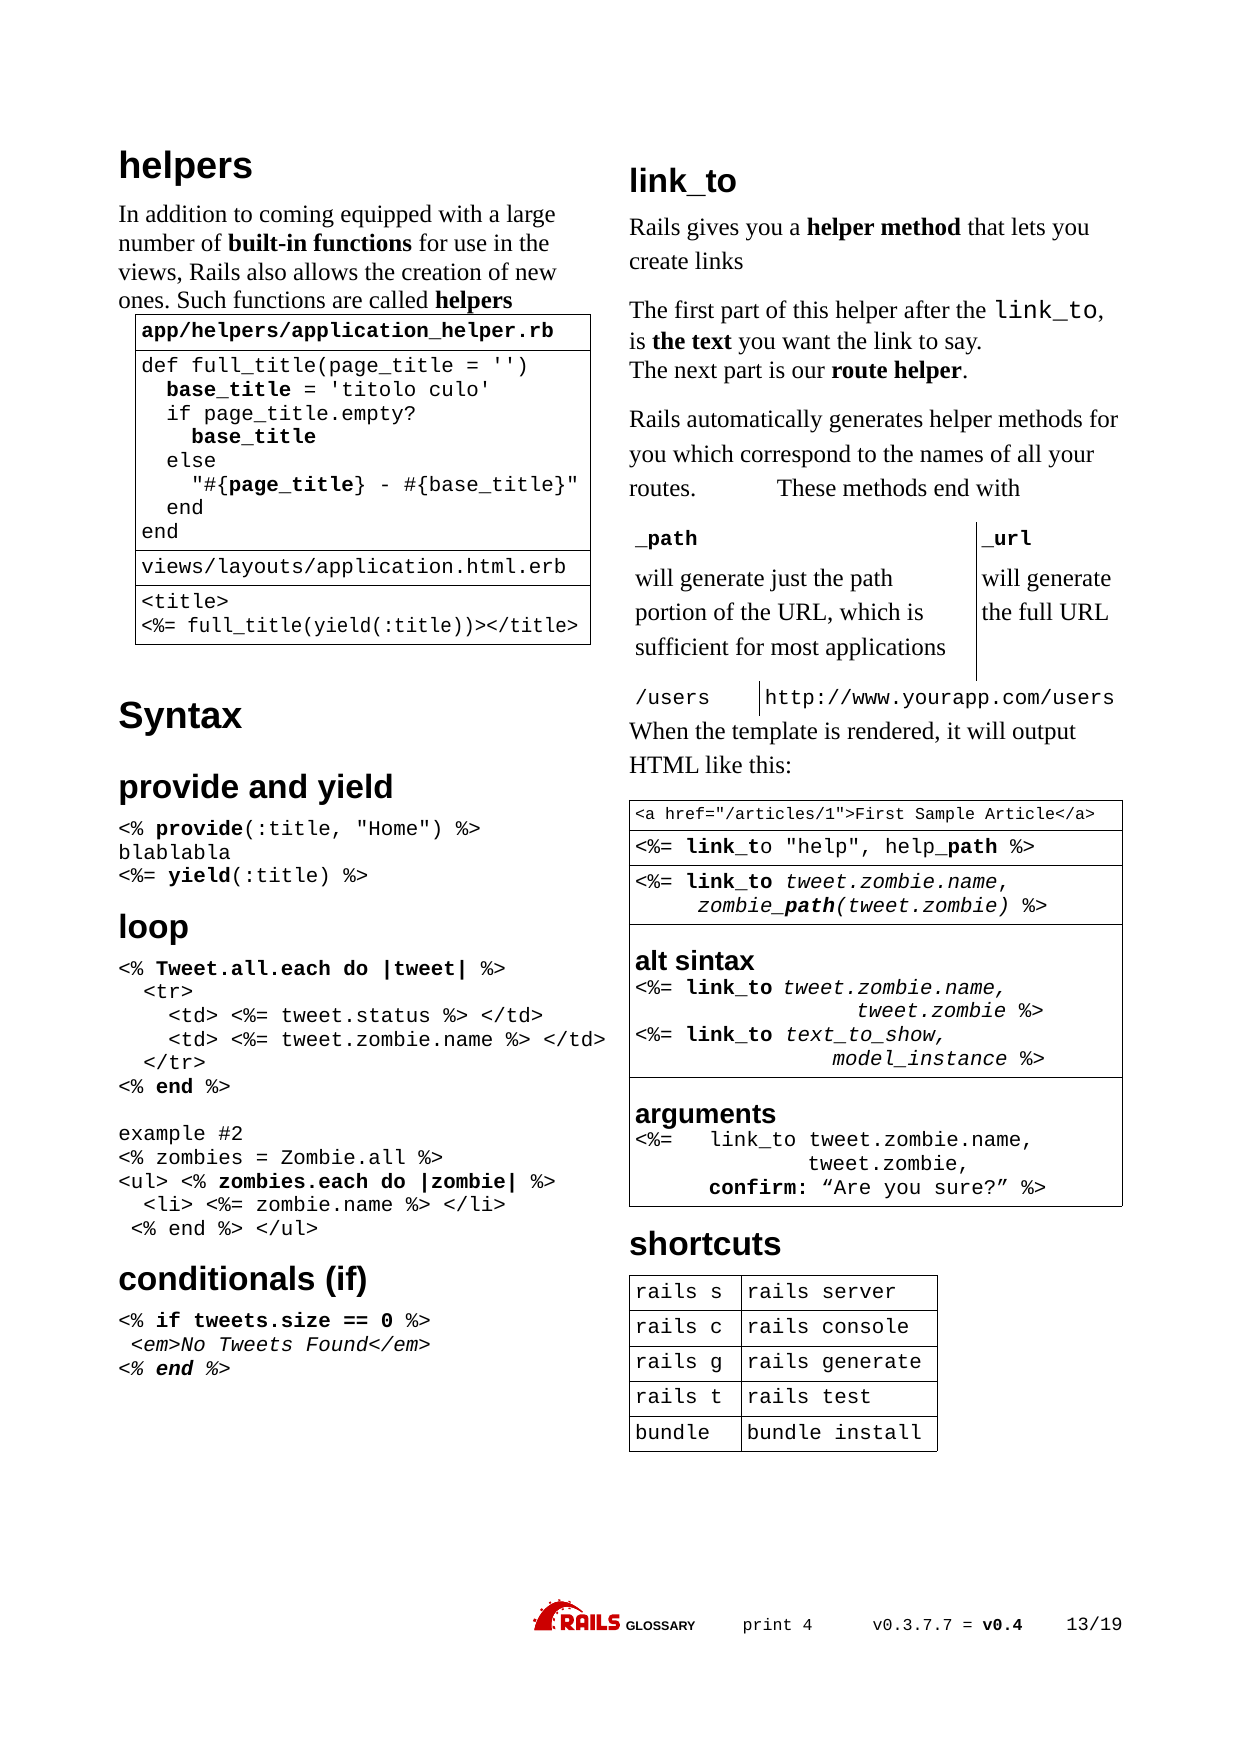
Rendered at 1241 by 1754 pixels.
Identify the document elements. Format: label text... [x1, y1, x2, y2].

table_cell views/layouts/application.html.erb [136, 551, 590, 585]
subtitle provide and yield [118, 767, 611, 806]
table_cell rails g [630, 1347, 741, 1381]
table_cell rails c [630, 1311, 741, 1346]
text When the template is rendered, it will output HTML like this: [629, 716, 1122, 779]
text Rails automatically generates helper methods for you which correspond to the names of all your routes. These methods end with [629, 404, 1122, 502]
table_cell <%= link_to "help", help_path %> [630, 831, 1122, 865]
table_cell will generate just the path portion of the URL, which is sufficient for most applications [629, 557, 976, 681]
table_cell alt sintax <%= link_to tweet.zombie.name, tweet.zombie %> <%= link_to text_to_show, model_instance %> [630, 925, 1122, 1077]
text </tr> [118, 1052, 611, 1076]
text <% if tweets.size == 0 %> [118, 1310, 611, 1334]
table_header app/helpers/application_helper.rb [136, 315, 590, 349]
text <% end %> [118, 1358, 611, 1381]
table_cell http://www.yourapp.com/users [760, 681, 1122, 716]
table_cell <title> <%= full_title(yield(:title))></title> [136, 586, 590, 644]
subtitle conditionals (if) [118, 1259, 611, 1298]
table_cell rails t [630, 1382, 741, 1416]
table_cell bundle [630, 1417, 741, 1451]
subtitle shortcuts [629, 1224, 1122, 1263]
subtitle link_to [629, 161, 1122, 199]
table_header rails server [742, 1276, 937, 1310]
text The next part is our route helper. [629, 355, 1122, 384]
text <% provide(:title, "Home") %> [118, 818, 611, 842]
text <td> <%= tweet.status %> </td> [118, 1005, 611, 1029]
table_cell arguments <%= link_to tweet.zombie.name, tweet.zombie, confirm: “Are you sure?” %> [630, 1078, 1122, 1206]
text <em>No Tweets Found</em> [118, 1334, 611, 1358]
text <% Tweet.all.each do |tweet| %> [118, 958, 611, 981]
table_cell bundle install [742, 1417, 937, 1451]
subtitle helpers [118, 143, 611, 187]
table_cell rails generate [742, 1347, 937, 1381]
text In addition to coming equipped with a large number of built-in functions for use in the views, Rails also allows the creation of new ones. Such functions are called helpers [118, 199, 611, 314]
table_header _url [977, 522, 1122, 557]
table_cell <%= link_to tweet.zombie.name, zombie_path(tweet.zombie) %> [630, 866, 1122, 924]
subtitle loop [118, 907, 611, 945]
table_cell rails test [742, 1382, 937, 1416]
text <tr> [118, 981, 611, 1005]
text <td> <%= tweet.zombie.name %> </td> [118, 1029, 611, 1052]
table_header rails s [630, 1276, 741, 1310]
text Rails gives you a helper method that lets you create links [629, 212, 1122, 275]
table_header <a href="/articles/1">First Sample Article</a> [630, 801, 1122, 830]
text <% end %> </ul> [118, 1218, 611, 1242]
text <li> <%= zombie.name %> </li> [118, 1194, 611, 1218]
text <ul> <% zombies.each do |zombie| %> [118, 1171, 611, 1194]
table_cell will generate the full URL [977, 557, 1122, 681]
text blablabla [118, 842, 611, 865]
text The first part of this helper after the link_to, is the text you want the link to say. [629, 296, 1122, 355]
subtitle Syntax [118, 693, 611, 737]
text <%= yield(:title) %> [118, 865, 611, 889]
table_cell def full_title(page_title = '') base_title = 'titolo culo' if page_title.empty? base_title else "#{page_title} - #{base_title}" end end [136, 351, 590, 550]
table_header _path [629, 522, 976, 557]
table_cell rails console [742, 1311, 937, 1346]
text <% end %> [118, 1076, 611, 1100]
table_cell /users [629, 681, 759, 716]
text example #2 [118, 1123, 611, 1147]
text <% zombies = Zombie.all %> [118, 1147, 611, 1171]
